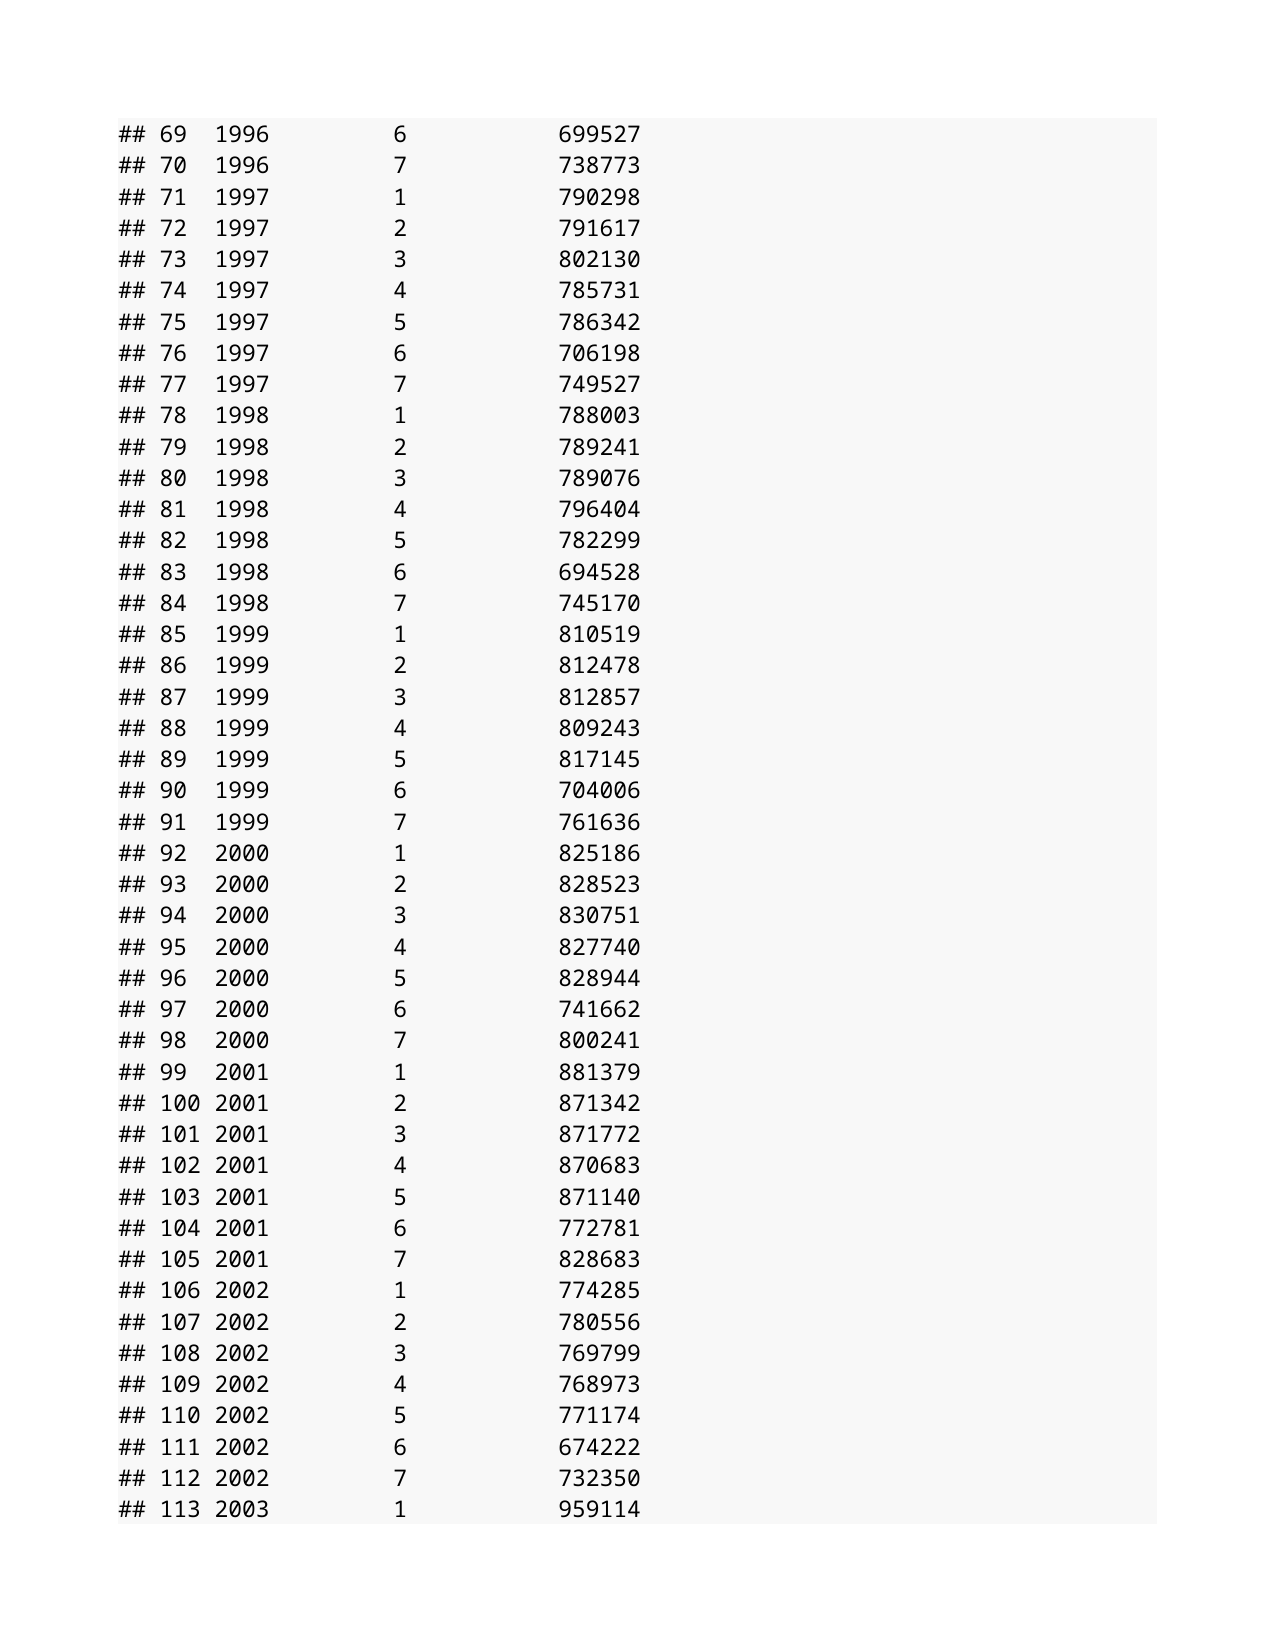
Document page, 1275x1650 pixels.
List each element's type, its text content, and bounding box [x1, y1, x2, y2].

text ## 69 1996 6 699527 ## 70 1996 7 738773 ## 71 1997 1 790298 ## 72 1997 2 791617 ## 73 1997 3 802130 ## 74 1997 4 785731 ## 75 1997 5 786342 ## 76 1997 6 706198 ## 77 1997 7 749527 ## 78 1998 1 788003 ## 79 1998 2 789241 ## 80 1998 3 789076 ## 81 1998 4 796404 ## 82 1998 5 782299 ## 83 1998 6 694528 ## 84 1998 7 745170 ## 85 1999 1 810519 ## 86 1999 2 812478 ## 87 1999 3 812857 ## 88 1999 4 809243 ## 89 1999 5 817145 ## 90 1999 6 704006 ## 91 1999 7 761636 ## 92 2000 1 825186 ## 93 2000 2 828523 ## 94 2000 3 830751 ## 95 2000 4 827740 ## 96 2000 5 828944 ## 97 2000 6 741662 ## 98 2000 7 800241 ## 99 2001 1 881379 ## 100 2001 2 871342 ## 101 2001 3 871772 ## 102 2001 4 870683 ## 103 2001 5 871140 ## 104 2001 6 772781 ## 105 2001 7 828683 ## 106 2002 1 774285 ## 107 2002 2 780556 ## 108 2002 3 769799 ## 109 2002 4 768973 ## 110 2002 5 771174 ## 111 2002 6 674222 ## 112 2002 7 732350 ## 113 2003 1 959114 [118, 118, 1157, 1524]
